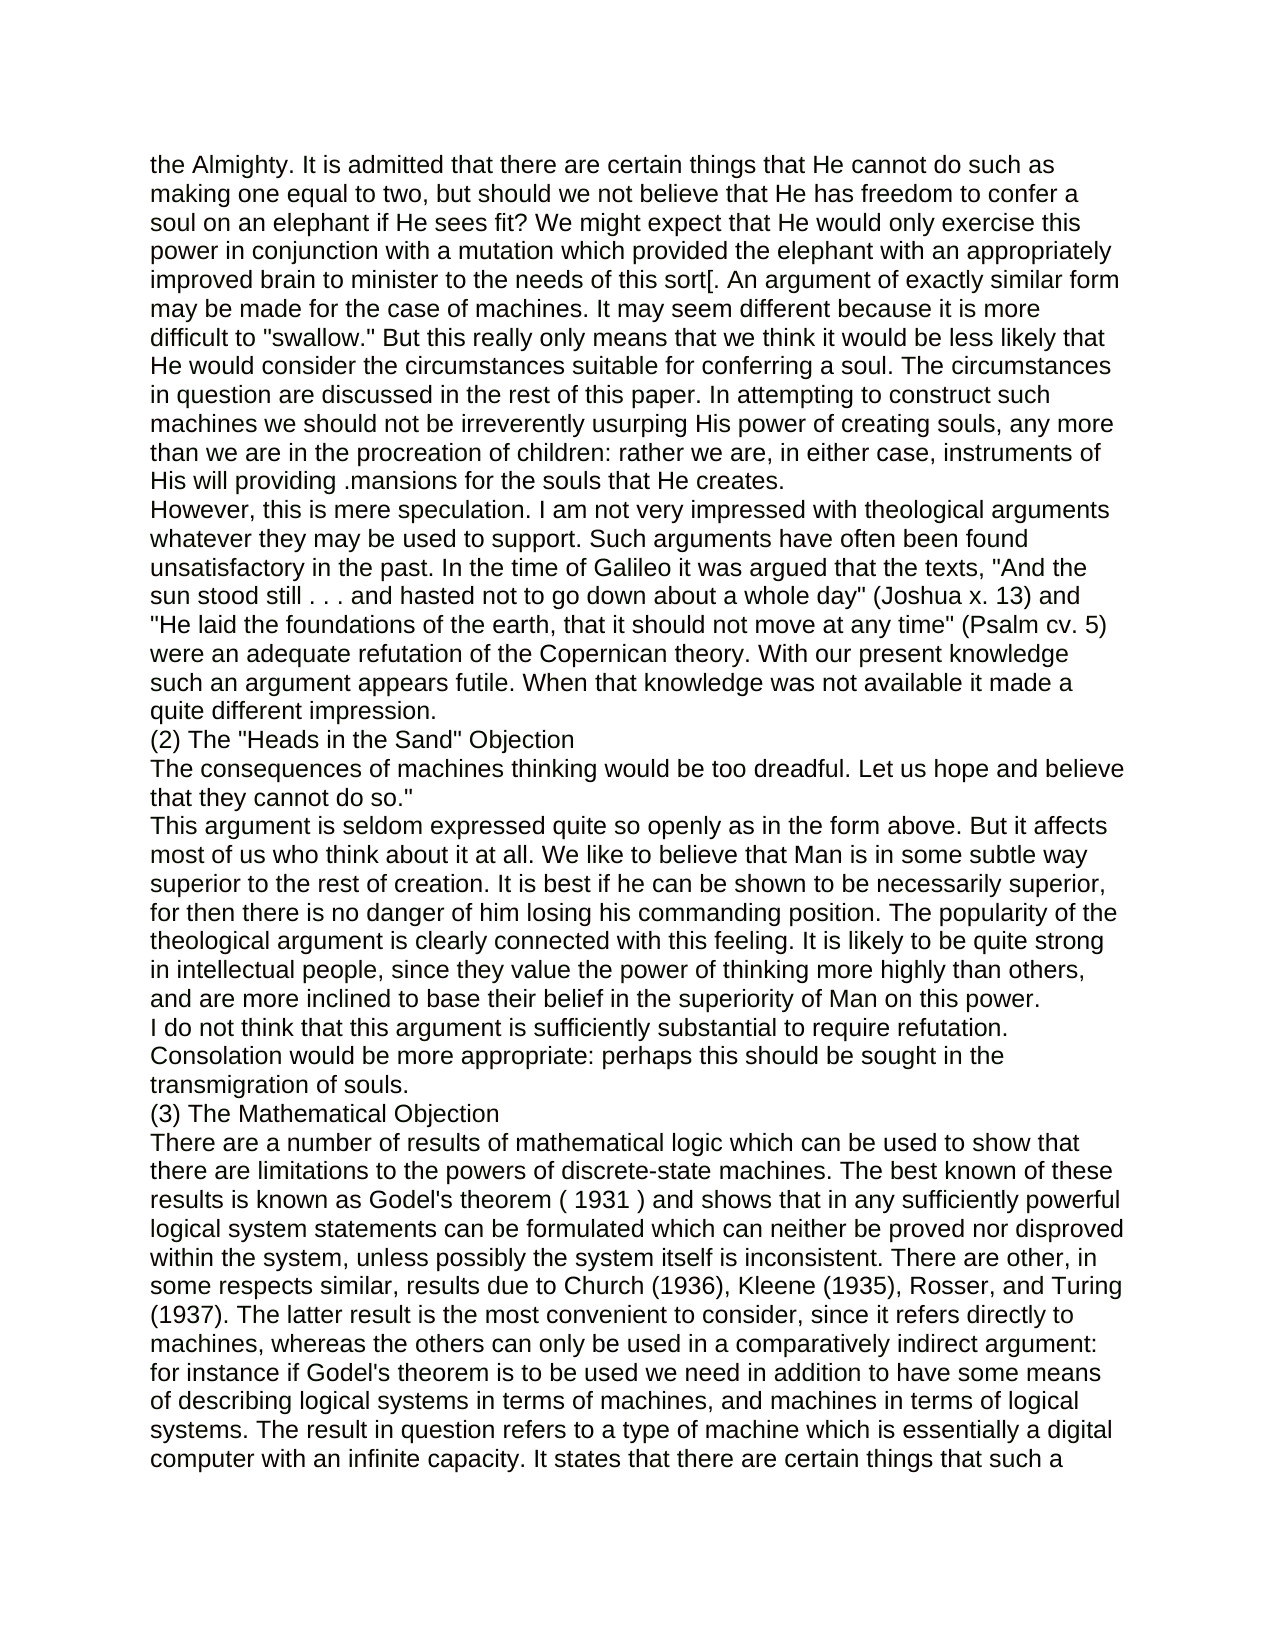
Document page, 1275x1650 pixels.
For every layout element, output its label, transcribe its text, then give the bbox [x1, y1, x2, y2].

text There are a number of results of mathematical logic which can be used to show that there are limitations to the powers of discrete-state machines. The best known of these results is known as Godel's theorem ( 1931 ) and shows that in any sufficiently powerful logical system statements can be formulated which can neither be proved nor disproved within the system, unless possibly the system itself is inconsistent. There are other, in some respects similar, results due to Church (1936), Kleene (1935), Rosser, and Turing (1937). The latter result is the most convenient to consider, since it refers directly to machines, whereas the others can only be used in a comparatively indirect argument: for instance if Godel's theorem is to be used we need in addition to have some means of describing logical systems in terms of machines, and machines in terms of logical systems. The result in question refers to a type of machine which is essentially a digital computer with an infinite capacity. It states that there are certain things that such a [150, 1127, 1125, 1472]
text The consequences of machines thinking would be too dreadful. Let us hope and believe that they cannot do so." [150, 754, 1125, 811]
text (2) The "Heads in the Sand" Objection [150, 725, 1125, 754]
text This argument is seldom expressed quite so openly as in the form above. But it affects most of us who think about it at all. We like to believe that Man is in some subtle way superior to the rest of creation. It is best if he can be shown to be necessarily superior, for then there is no danger of him losing his commanding position. The popularity of the theological argument is clearly connected with this feeling. It is likely to be quite strong in intellectual people, since they value the power of thinking more highly than others, and are more inclined to base their belief in the superiority of Man on this power. [150, 811, 1125, 1012]
text (3) The Mathematical Objection [150, 1099, 1125, 1127]
text the Almighty. It is admitted that there are certain things that He cannot do such as making one equal to two, but should we not believe that He has freedom to confer a soul on an elephant if He sees fit? We might expect that He would only exercise this power in conjunction with a mutation which provided the elephant with an appropriately improved brain to minister to the needs of this sort[. An argument of exactly similar form may be made for the case of machines. It may seem different because it is more difficult to "swallow." But this really only means that we think it would be less likely that He would consider the circumstances suitable for conferring a soul. The circumstances in question are discussed in the rest of this paper. In attempting to construct such machines we should not be irreverently usurping His power of creating souls, any more than we are in the procreation of children: rather we are, in either case, instruments of His will providing .mansions for the souls that He creates. [150, 150, 1125, 495]
text I do not think that this argument is sufficiently substantial to require refutation. Consolation would be more appropriate: perhaps this should be sought in the transmigration of souls. [150, 1012, 1125, 1099]
text However, this is mere speculation. I am not very impressed with theological arguments whatever they may be used to support. Such arguments have often been found unsatisfactory in the past. In the time of Galileo it was argued that the texts, "And the sun stood still . . . and hasted not to go down about a whole day" (Joshua x. 13) and "He laid the foundations of the earth, that it should not move at any time" (Psalm cv. 5) were an adequate refutation of the Copernican theory. With our present knowledge such an argument appears futile. When that knowledge was not available it made a quite different impression. [150, 495, 1125, 725]
